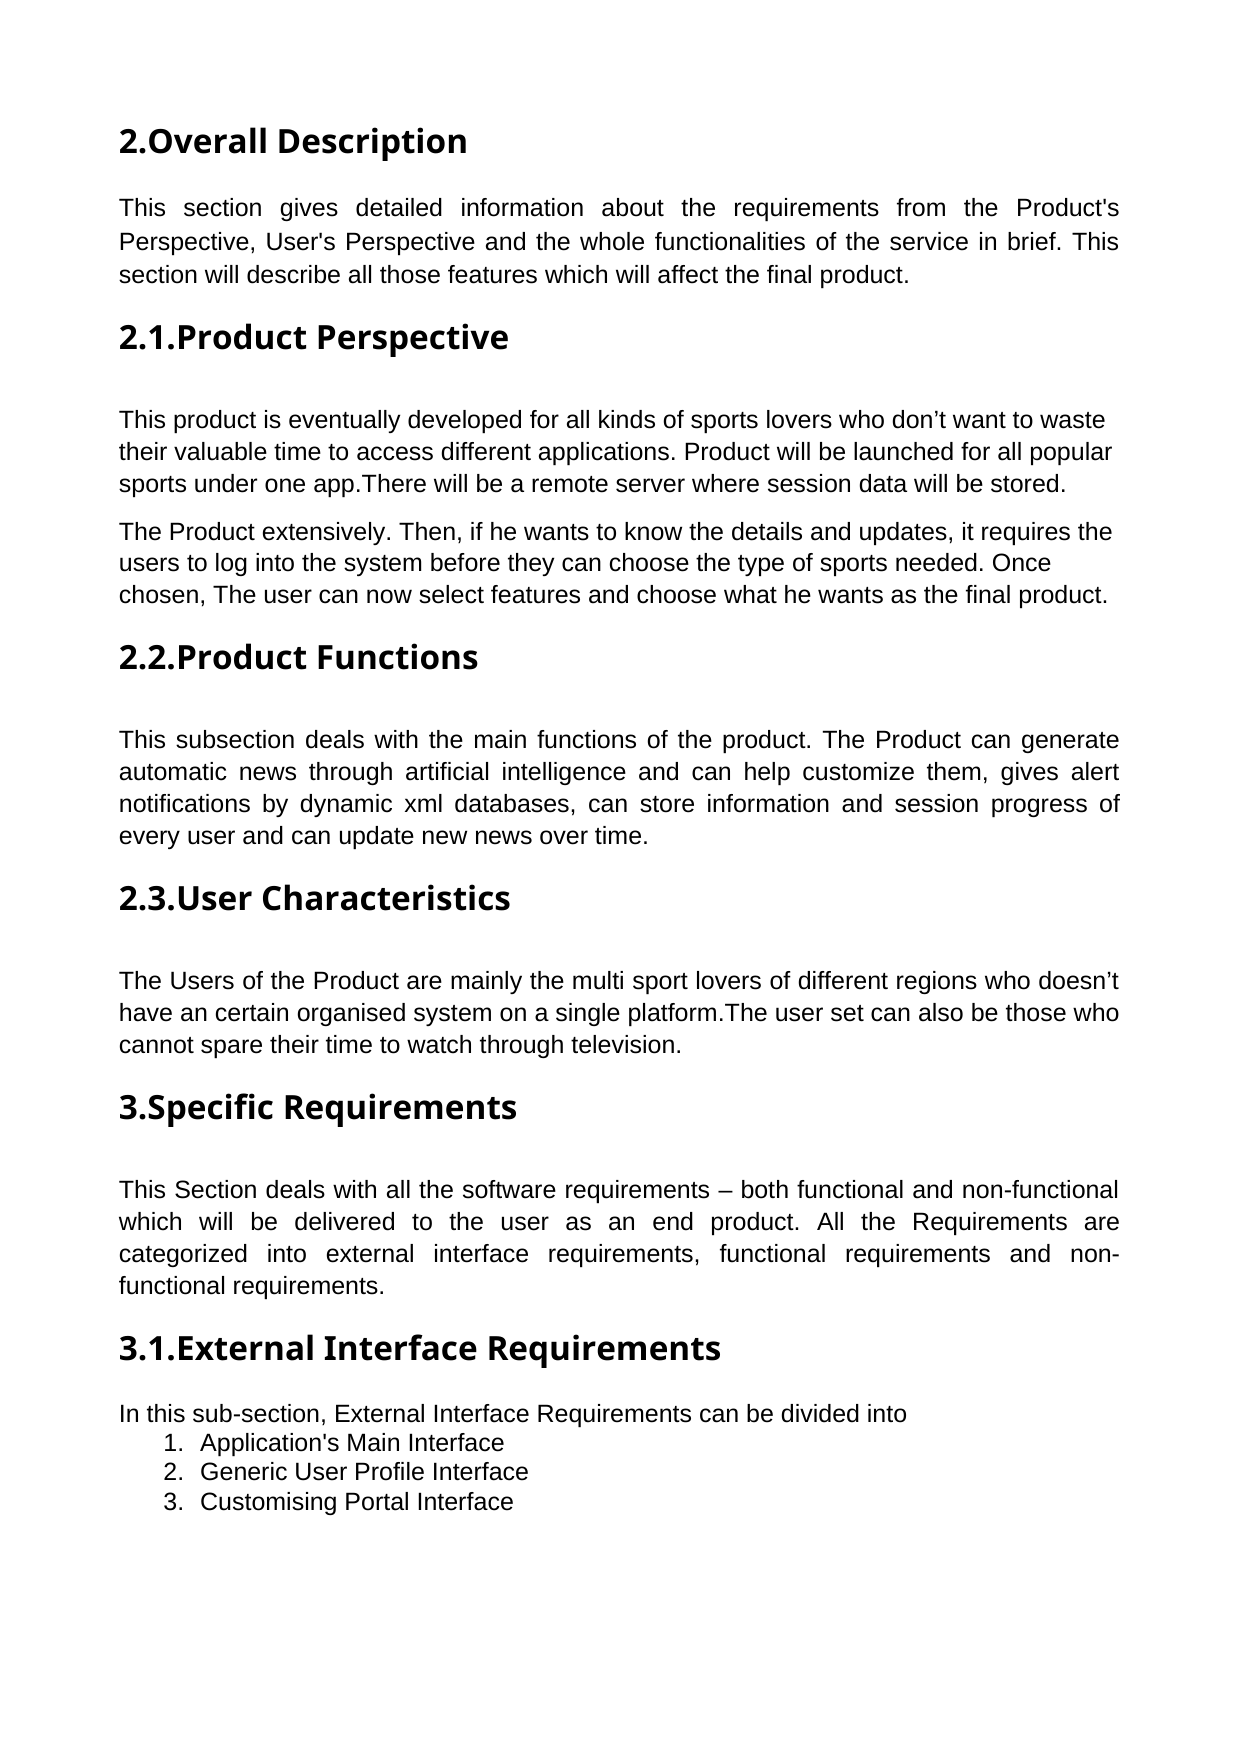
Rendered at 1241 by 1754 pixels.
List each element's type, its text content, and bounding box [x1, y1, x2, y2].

text 3.Specific Requirements [119, 1083, 1121, 1129]
text This Section deals with all the software requirements – both functional and non-functional which will be delivered to the user as an end product. All the Requirements are categorized into external interface requirements, functional requirements and non-functional requirements. [119, 1174, 1121, 1300]
text This subsection deals with the main functions of the product. The Product can generate automatic news through artificial intelligence and can help customize them, gives alert notifications by dynamic xml databases, can store information and session progress of every user and can update new news over time. [119, 725, 1121, 850]
text In this sub-section, External Interface Requirements can be divided into [119, 1399, 1121, 1428]
text This product is eventually developed for all kinds of sports lovers who don’t want to waste their valuable time to access different applications. Product will be launched for all popular sports under one app.There will be a remote server where session data will be stored. [119, 405, 1121, 498]
list Generic User Profile Interface [163, 1457, 1121, 1486]
list Application's Main Interface [163, 1428, 1121, 1457]
text 3.1.External Interface Requirements [119, 1324, 1121, 1370]
text 2.Overall Description [119, 118, 1121, 163]
text This section gives detailed information about the requirements from the Product's Perspective, User's Perspective and the whole functionalities of the service in brief. This section will describe all those features which will affect the final product. [119, 193, 1121, 289]
text The Users of the Product are mainly the multi sport lovers of different regions who doesn’t have an certain organised system on a single platform.The user set can also be those who cannot spare their time to watch through television. [119, 966, 1121, 1059]
text The Product extensively. Then, if he wants to know the details and updates, it requires the users to log into the system before they can choose the type of sports needed. Once chosen, The user can now select features and choose what he wants as the final product. [119, 516, 1121, 608]
text 2.2.Product Functions [119, 633, 1121, 679]
list Customising Portal Interface [163, 1486, 1121, 1515]
text 2.1.Product Perspective [119, 314, 1121, 359]
text 2.3.User Characteristics [119, 874, 1121, 920]
